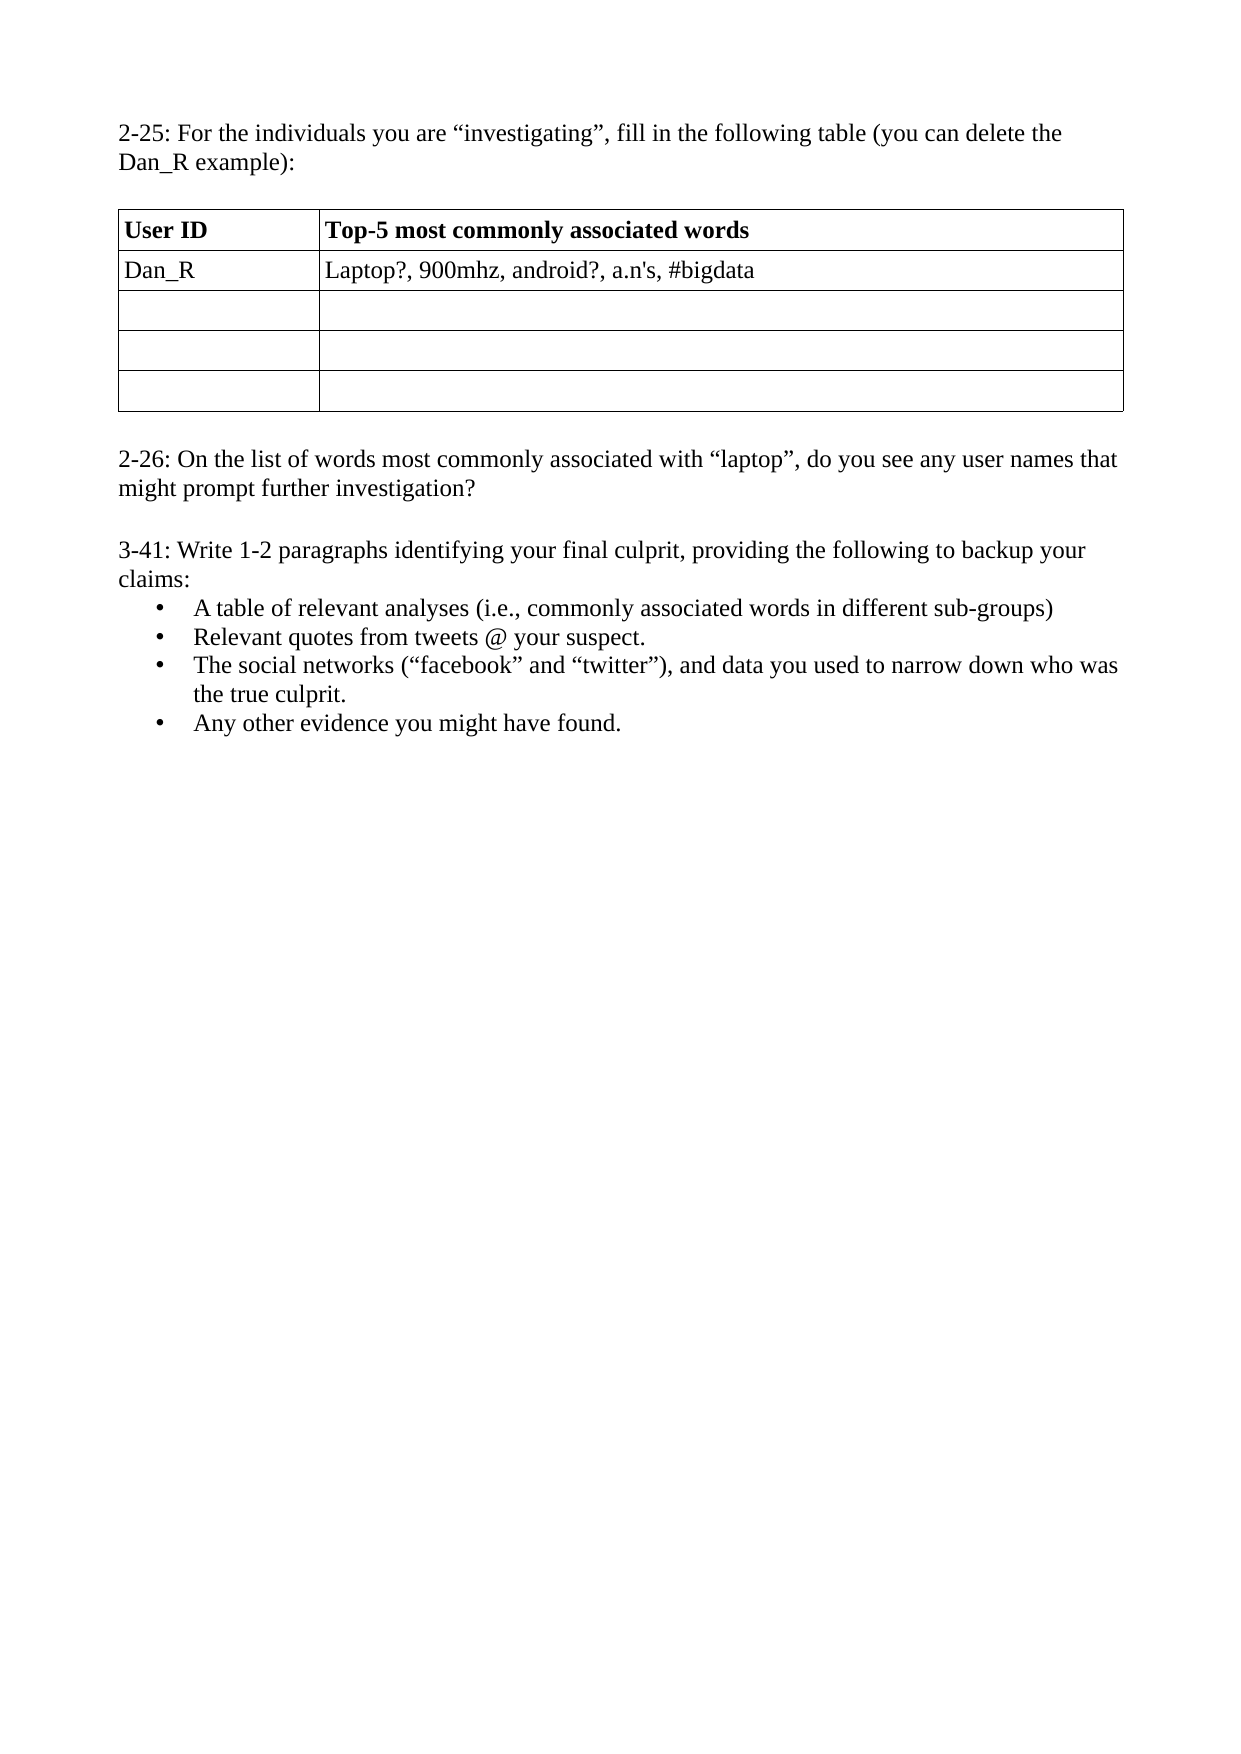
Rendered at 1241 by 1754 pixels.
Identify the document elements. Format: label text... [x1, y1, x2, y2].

list The social networks (“facebook” and “twitter”), and data you used to narrow down who was the true culprit. [156, 650, 1122, 708]
text 3-41: Write 1-2 paragraphs identifying your final culprit, providing the following to backup your claims: [118, 535, 1122, 593]
table_cell [119, 371, 319, 411]
table_cell [320, 331, 1123, 370]
table_header Top-5 most commonly associated words [320, 210, 1123, 249]
table_cell Dan_R [119, 251, 319, 290]
table_header User ID [119, 210, 319, 249]
table_cell Laptop?, 900mhz, android?, a.n's, #bigdata [320, 251, 1123, 290]
table_cell [119, 331, 319, 370]
table_cell [320, 291, 1123, 330]
text 2-25: For the individuals you are “investigating”, fill in the following table (you can delete the Dan_R example): [118, 118, 1122, 209]
list Any other evidence you might have found. [156, 708, 1122, 737]
list Relevant quotes from tweets @ your suspect. [156, 622, 1122, 650]
text 2-26: On the list of words most commonly associated with “laptop”, do you see any user names that might prompt further investigation? [118, 444, 1122, 502]
table_cell [119, 291, 319, 330]
table_cell [320, 371, 1123, 411]
list A table of relevant analyses (i.e., commonly associated words in different sub-groups) [156, 593, 1122, 622]
